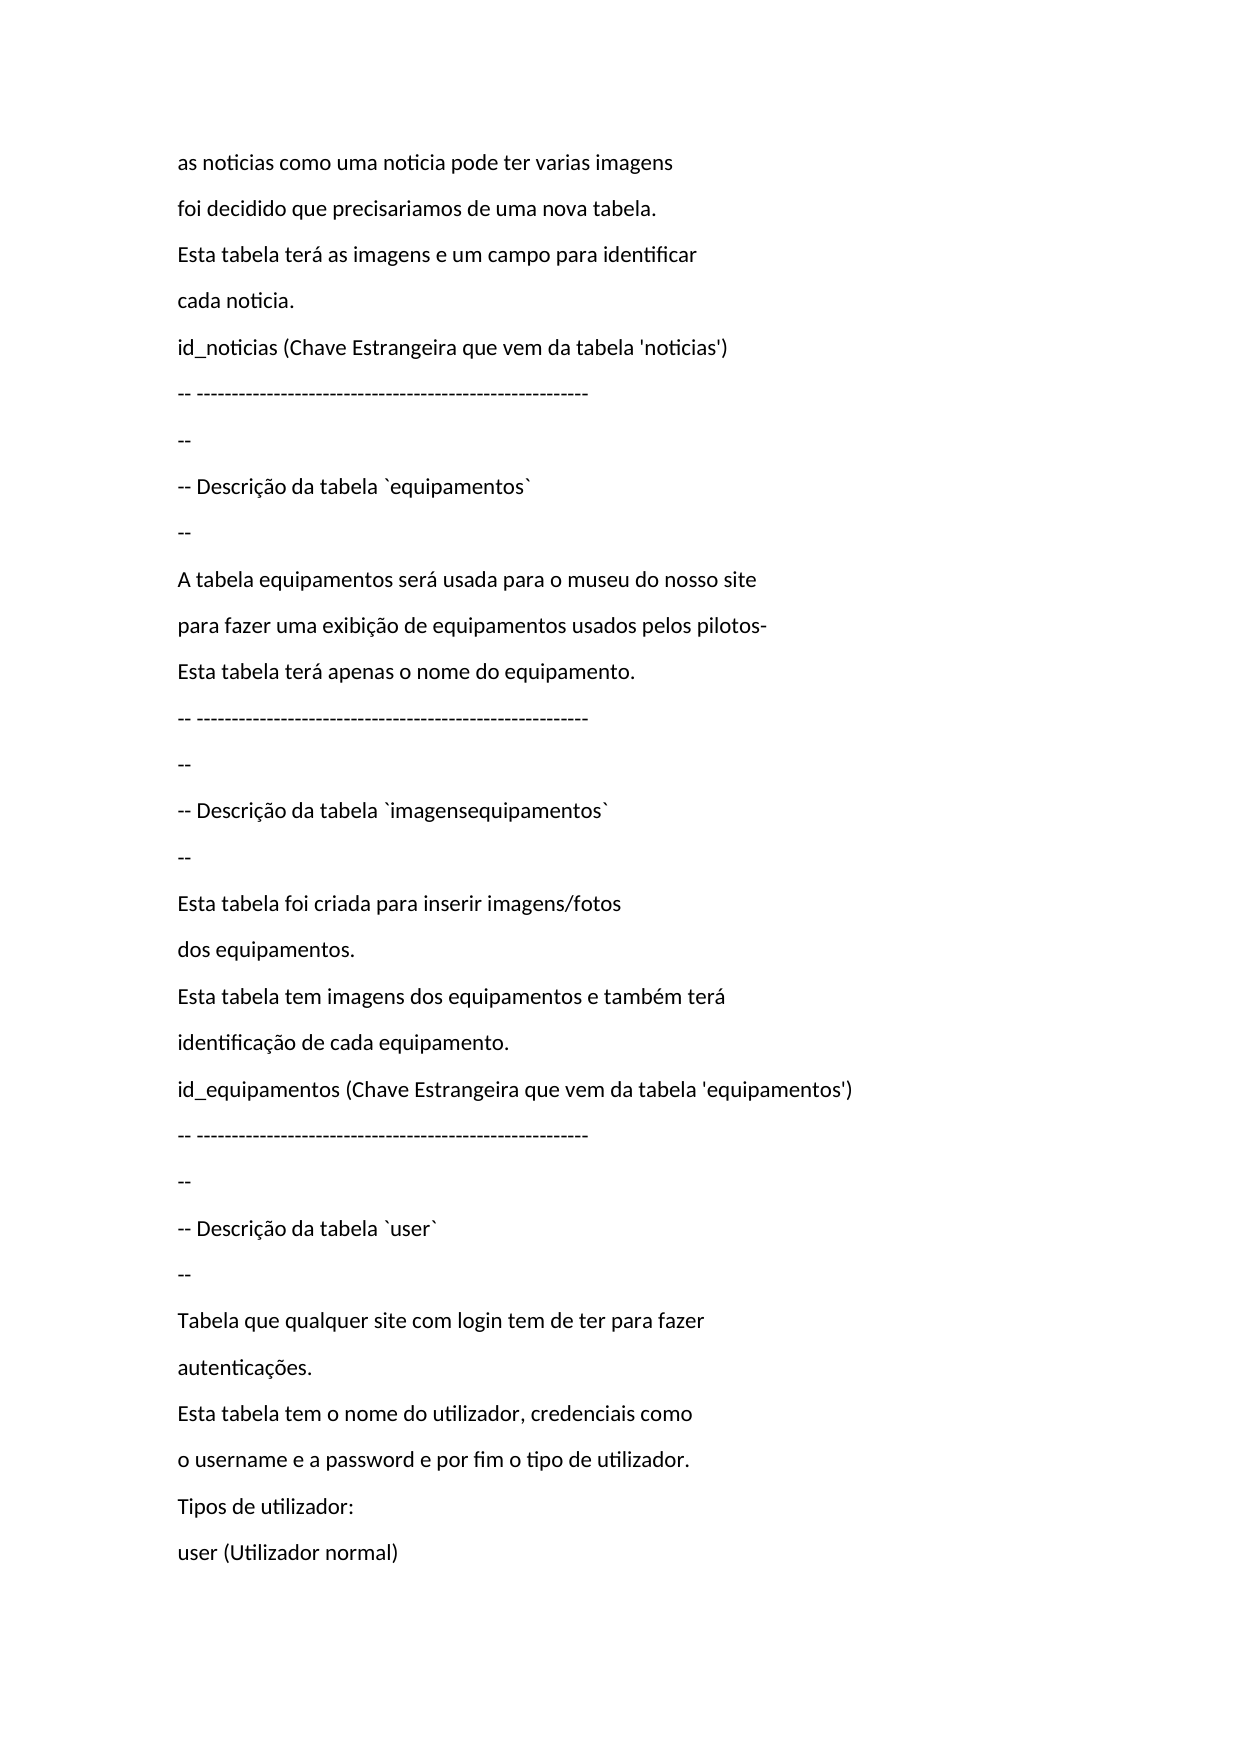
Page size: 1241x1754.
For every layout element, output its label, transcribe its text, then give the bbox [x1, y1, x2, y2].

text user (Utilizador normal) [177, 1538, 1063, 1566]
text autenticações. [177, 1353, 1063, 1381]
text -- [177, 1167, 1063, 1195]
text id_noticias (Chave Estrangeira que vem da tabela 'noticias') [177, 333, 1063, 361]
text Tabela que qualquer site com login tem de ter para fazer [177, 1306, 1063, 1334]
text id_equipamentos (Chave Estrangeira que vem da tabela 'equipamentos') [177, 1075, 1063, 1103]
text dos equipamentos. [177, 936, 1063, 964]
text -- [177, 1260, 1063, 1288]
text A tabela equipamentos será usada para o museu do nosso site [177, 565, 1063, 593]
text cada noticia. [177, 287, 1063, 315]
text Esta tabela tem o nome do utilizador, credenciais como [177, 1399, 1063, 1427]
text para fazer uma exibição de equipamentos usados pelos pilotos- [177, 611, 1063, 639]
text Esta tabela foi criada para inserir imagens/fotos [177, 889, 1063, 917]
text -- Descrição da tabela `imagensequipamentos` [177, 797, 1063, 824]
text Esta tabela terá as imagens e um campo para identificar [177, 240, 1063, 268]
text -- [177, 426, 1063, 454]
text -- Descrição da tabela `equipamentos` [177, 472, 1063, 500]
text -- [177, 518, 1063, 546]
text as noticias como uma noticia pode ter varias imagens [177, 148, 1063, 176]
text Esta tabela terá apenas o nome do equipamento. [177, 657, 1063, 686]
text -- Descrição da tabela `user` [177, 1214, 1063, 1242]
text -- [177, 843, 1063, 871]
text o username e a password e por fim o tipo de utilizador. [177, 1446, 1063, 1473]
text -- [177, 750, 1063, 778]
text Tipos de utilizador: [177, 1492, 1063, 1520]
text -- -------------------------------------------------------- [177, 1121, 1063, 1149]
text -- -------------------------------------------------------- [177, 379, 1063, 407]
text foi decidido que precisariamos de uma nova tabela. [177, 194, 1063, 222]
text identificação de cada equipamento. [177, 1028, 1063, 1056]
text -- -------------------------------------------------------- [177, 704, 1063, 732]
text Esta tabela tem imagens dos equipamentos e também terá [177, 982, 1063, 1010]
